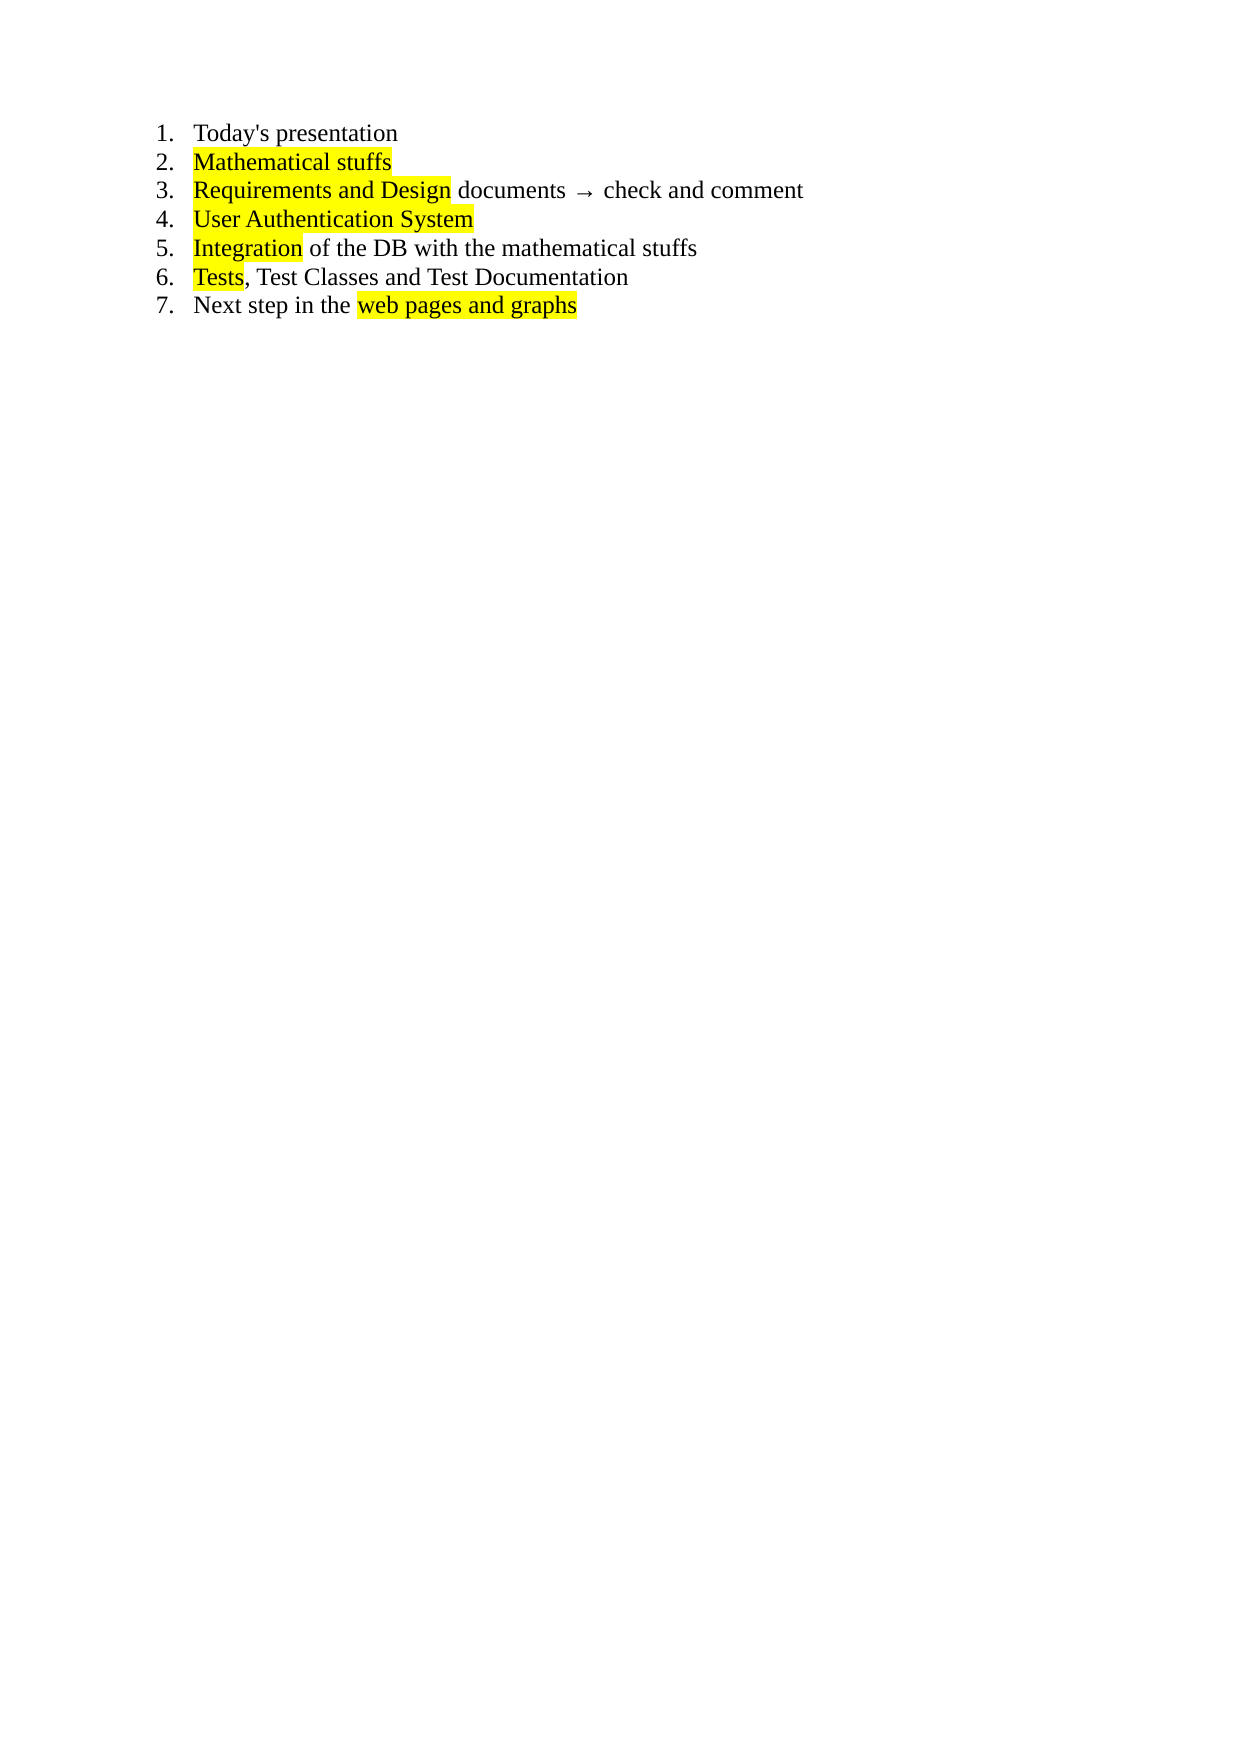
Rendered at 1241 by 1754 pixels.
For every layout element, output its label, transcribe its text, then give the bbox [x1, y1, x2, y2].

list Tests, Test Classes and Test Documentation [156, 262, 1122, 291]
list Integration of the DB with the mathematical stuffs [156, 233, 1122, 262]
list Today's presentation [156, 118, 1122, 147]
list Next step in the web pages and graphs [156, 291, 1122, 319]
list Mathematical stuffs [156, 147, 1122, 176]
list User Authentication System [156, 204, 1122, 233]
list Requirements and Design documents → check and comment [156, 176, 1122, 204]
